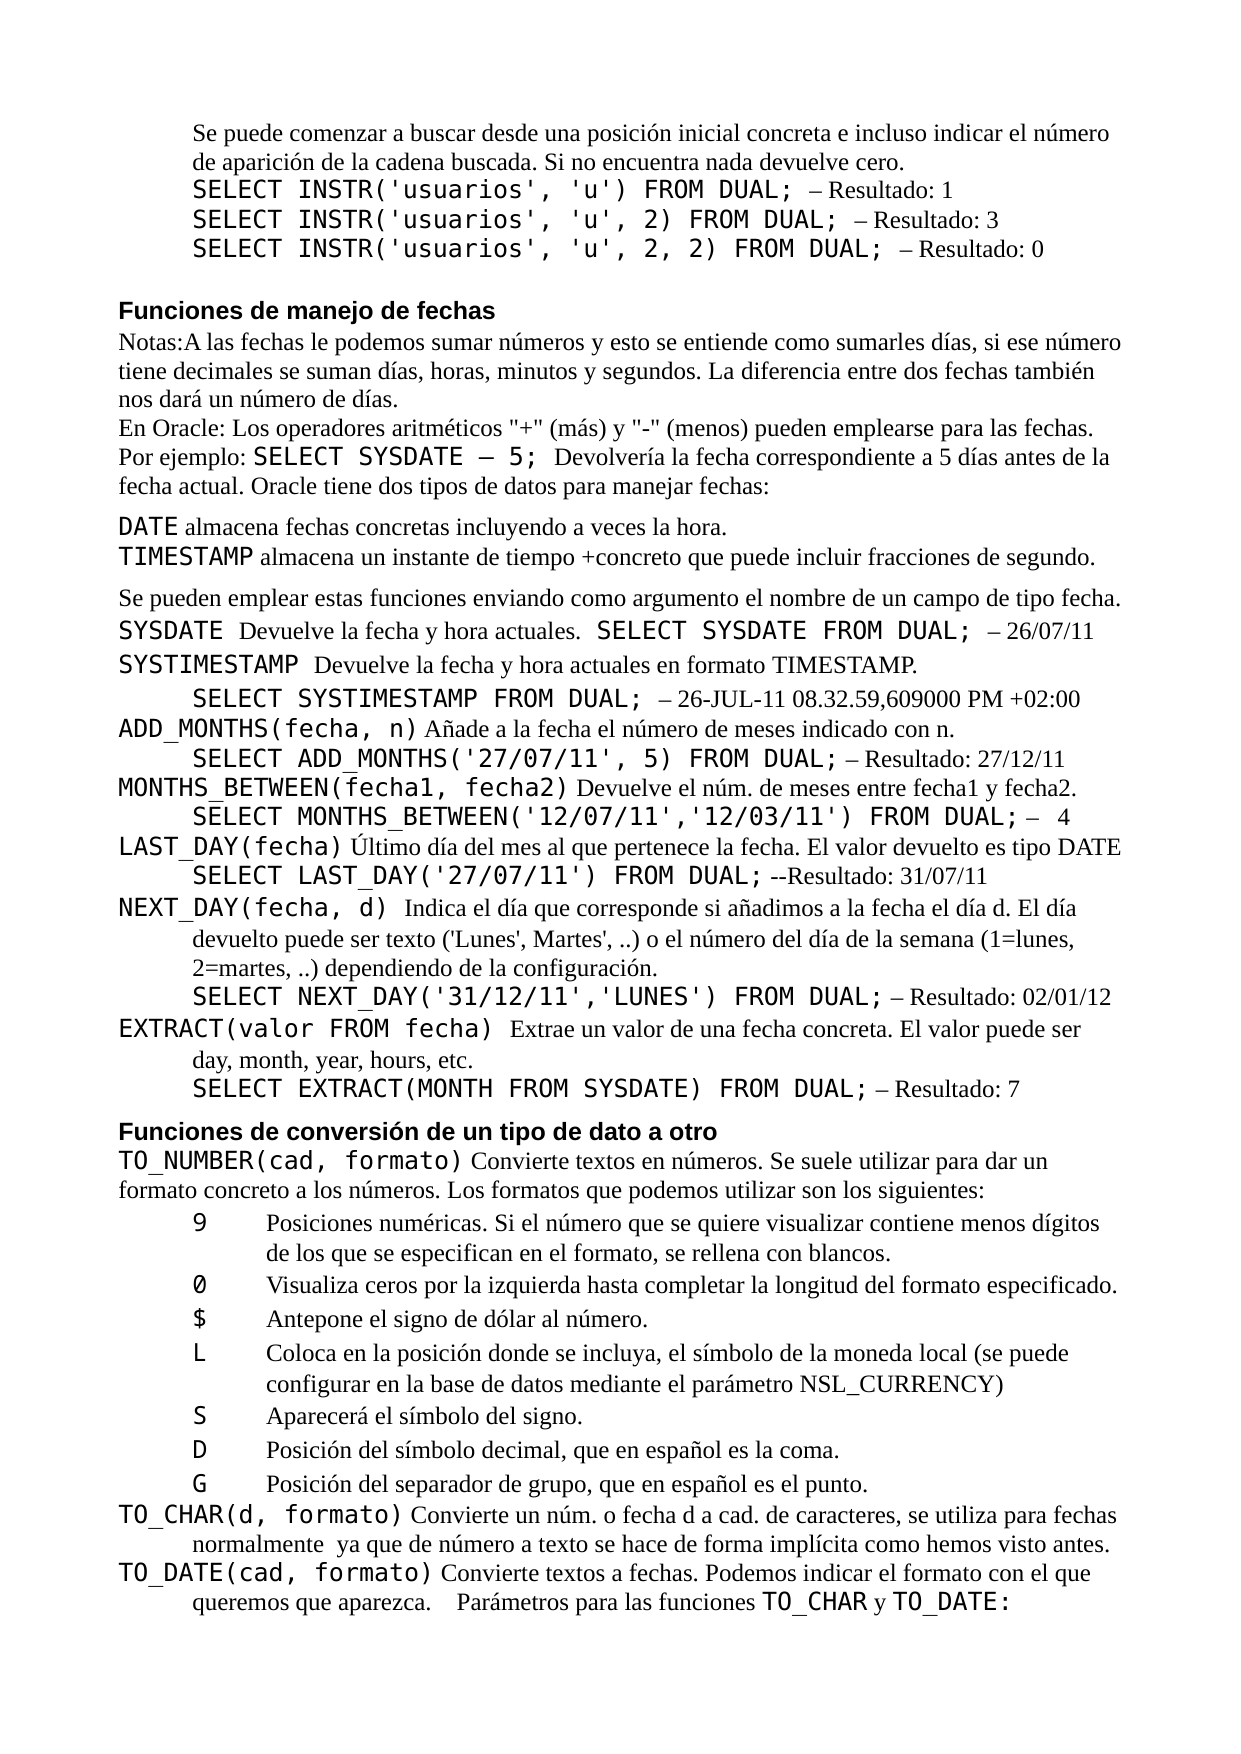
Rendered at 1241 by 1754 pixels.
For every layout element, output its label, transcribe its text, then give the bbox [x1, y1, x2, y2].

text $ Antepone el signo de dólar al número. [192, 1301, 1122, 1335]
text Se puede comenzar a buscar desde una posición inicial concreta e incluso indicar el número de aparición de la cadena buscada. Si no encuentra nada devuelve cero. [118, 118, 1122, 176]
text S Aparecerá el símbolo del signo. [192, 1398, 1122, 1432]
text SELECT INSTR('usuarios', 'u') FROM DUAL; – Resultado: 1 [192, 176, 1122, 205]
text Funciones de conversión de un tipo de dato a otro [118, 1117, 1122, 1146]
text SELECT SYSTIMESTAMP FROM DUAL; – 26-JUL-11 08.32.59,609000 PM +02:00 [118, 680, 1122, 714]
text SYSTIMESTAMP Devuelve la fecha y hora actuales en formato TIMESTAMP. [118, 646, 1122, 680]
text TO_NUMBER(cad, formato) Convierte textos en números. Se suele utilizar para dar un formato concreto a los números. Los formatos que podemos utilizar son los siguientes: [118, 1146, 1122, 1204]
text TO_CHAR(d, formato) Convierte un núm. o fecha d a cad. de caracteres, se utiliza para fechas normalmente ya que de número a texto se hace de forma implícita como hemos visto antes. [118, 1500, 1122, 1558]
text TIMESTAMP almacena un instante de tiempo +concreto que puede incluir fracciones de segundo. [118, 542, 1122, 571]
text SELECT NEXT_DAY('31/12/11','LUNES') FROM DUAL; – Resultado: 02/01/12 [118, 982, 1122, 1011]
text Notas:A las fechas le podemos sumar números y esto se entiende como sumarles días, si ese número tiene decimales se suman días, horas, minutos y segundos. La diferencia entre dos fechas también nos dará un número de días. En Oracle: Los operadores aritméticos "+" (más) y "-" (menos) pueden emplearse para las fechas. Por ejemplo: SELECT SYSDATE – 5; Devolvería la fecha correspondiente a 5 días antes de la fecha actual. Oracle tiene dos tipos de datos para manejar fechas: [118, 327, 1122, 500]
text SELECT EXTRACT(MONTH FROM SYSDATE) FROM DUAL; – Resultado: 7 [118, 1074, 1122, 1103]
text D Posición del símbolo decimal, que en español es la coma. [192, 1432, 1122, 1466]
text LAST_DAY(fecha) Último día del mes al que pertenece la fecha. El valor devuelto es tipo DATE SELECT LAST_DAY('27/07/11') FROM DUAL; --Resultado: 31/07/11 [118, 832, 1122, 890]
text MONTHS_BETWEEN(fecha1, fecha2) Devuelve el núm. de meses entre fecha1 y fecha2. SELECT MONTHS_BETWEEN('12/07/11','12/03/11') FROM DUAL; – 4 [118, 773, 1122, 832]
text SELECT ADD_MONTHS('27/07/11', 5) FROM DUAL; – Resultado: 27/12/11 [118, 744, 1122, 773]
text TO_DATE(cad, formato) Convierte textos a fechas. Podemos indicar el formato con el que queremos que aparezca. Parámetros para las funciones TO_CHAR y TO_DATE: [118, 1558, 1122, 1617]
text SELECT INSTR('usuarios', 'u', 2) FROM DUAL; – Resultado: 3 SELECT INSTR('usuarios', 'u', 2, 2) FROM DUAL; – Resultado: 0 [192, 205, 1122, 263]
text L Coloca en la posición donde se incluya, el símbolo de la moneda local (se puede configurar en la base de datos mediante el parámetro NSL_CURRENCY) [192, 1335, 1122, 1398]
text ADD_MONTHS(fecha, n) Añade a la fecha el número de meses indicado con n. [118, 714, 1122, 744]
text 9 Posiciones numéricas. Si el número que se quiere visualizar contiene menos dígitos de los que se especifican en el formato, se rellena con blancos. [192, 1204, 1122, 1267]
text 0 Visualiza ceros por la izquierda hasta completar la longitud del formato especificado. [192, 1267, 1122, 1301]
text NEXT_DAY(fecha, d) Indica el día que corresponde si añadimos a la fecha el día d. El día devuelto puede ser texto ('Lunes', Martes', ..) o el número del día de la semana (1=lunes, 2=martes, ..) dependiendo de la configuración. [118, 890, 1122, 982]
text Funciones de manejo de fechas [118, 293, 1122, 327]
text SYSDATE Devuelve la fecha y hora actuales. SELECT SYSDATE FROM DUAL; – 26/07/11 [118, 612, 1122, 646]
text G Posición del separador de grupo, que en español es el punto. [192, 1466, 1122, 1500]
text EXTRACT(valor FROM fecha) Extrae un valor de una fecha concreta. El valor puede ser day, month, year, hours, etc. [118, 1011, 1122, 1074]
text Se pueden emplear estas funciones enviando como argumento el nombre de un campo de tipo fecha. [118, 583, 1122, 612]
text DATE almacena fechas concretas incluyendo a veces la hora. [118, 512, 1122, 542]
